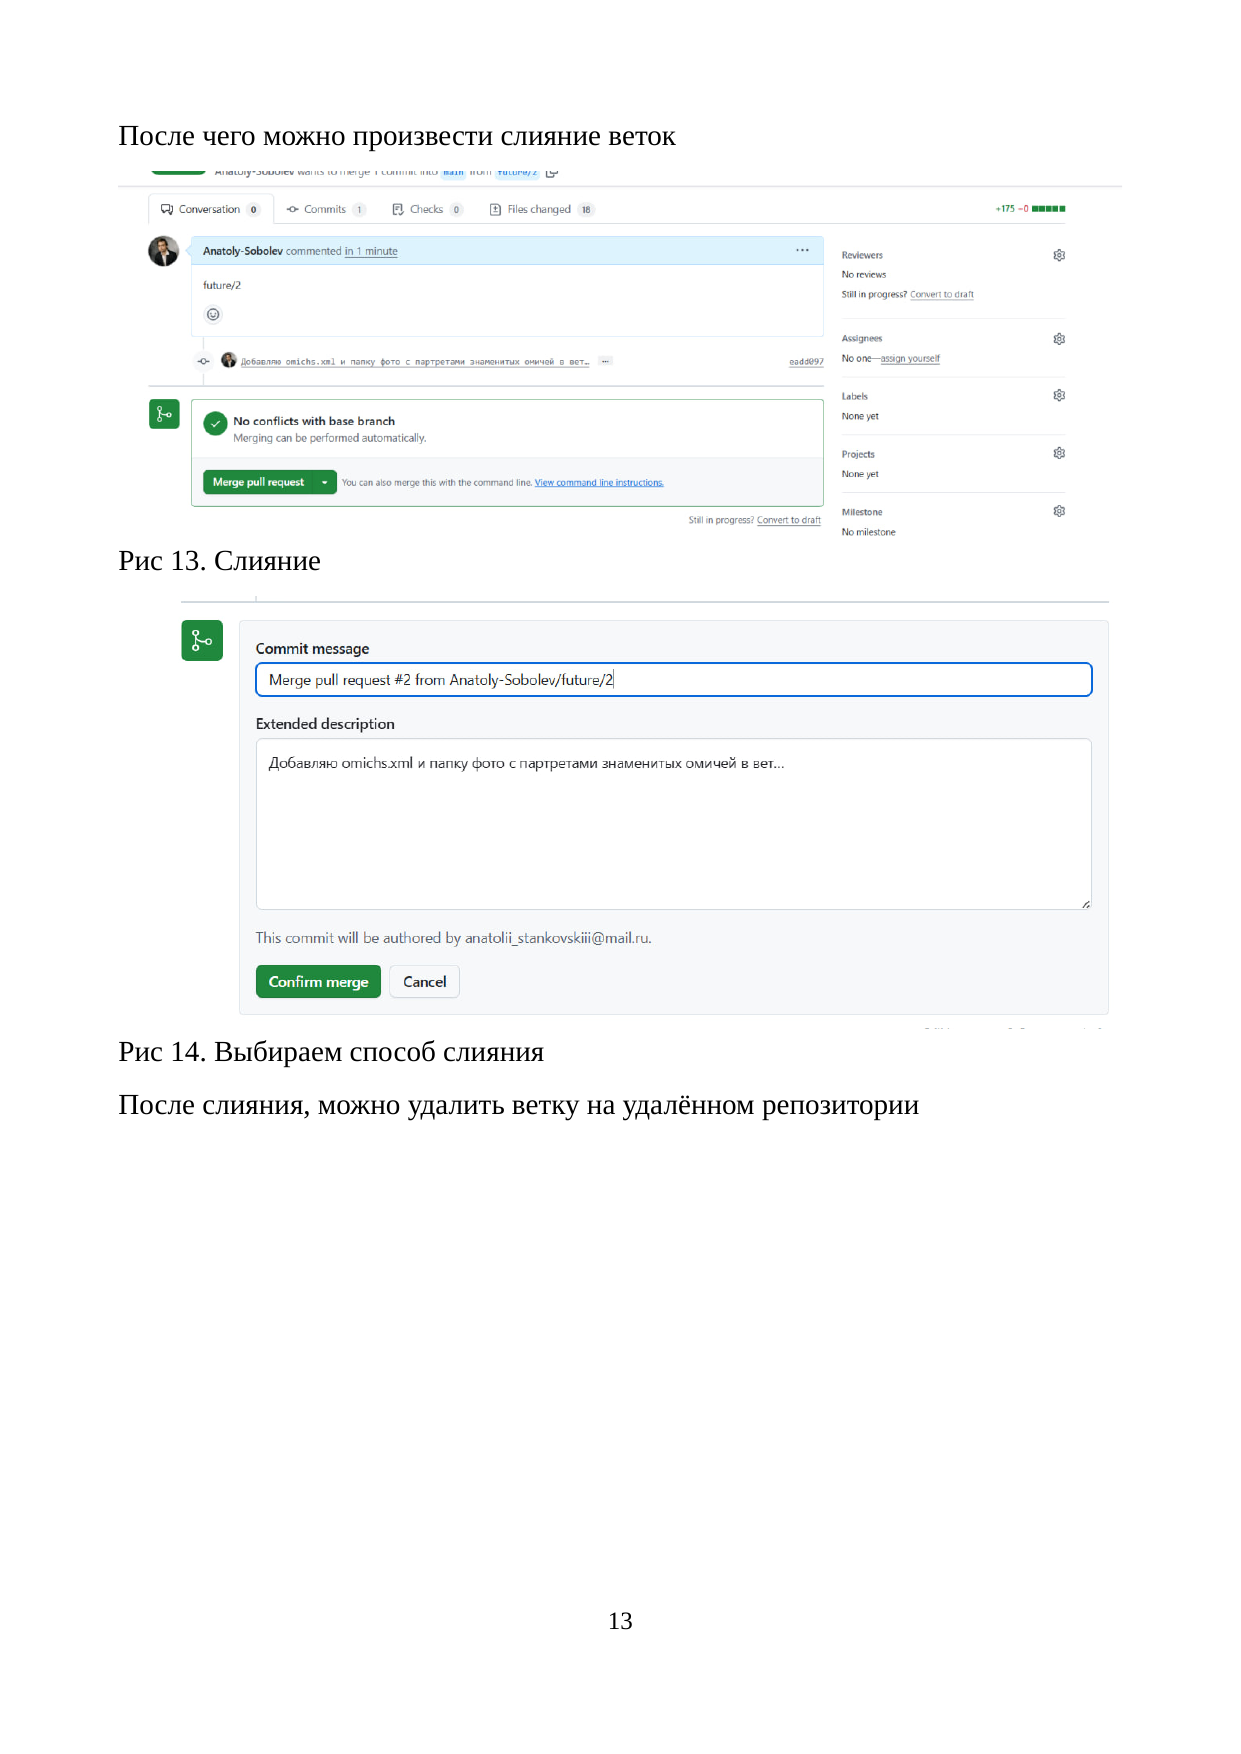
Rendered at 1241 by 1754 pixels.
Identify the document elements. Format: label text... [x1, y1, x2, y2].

picture [118, 596, 1123, 1029]
text Рис 13. Слияние [118, 539, 1122, 577]
picture [118, 171, 1123, 539]
text Рис 14. Выбираем способ слияния [118, 1029, 1122, 1067]
text После слияния, можно удалить ветку на удалённом репозитории [118, 1087, 1122, 1120]
text После чего можно произвести слияние веток [118, 118, 1122, 152]
